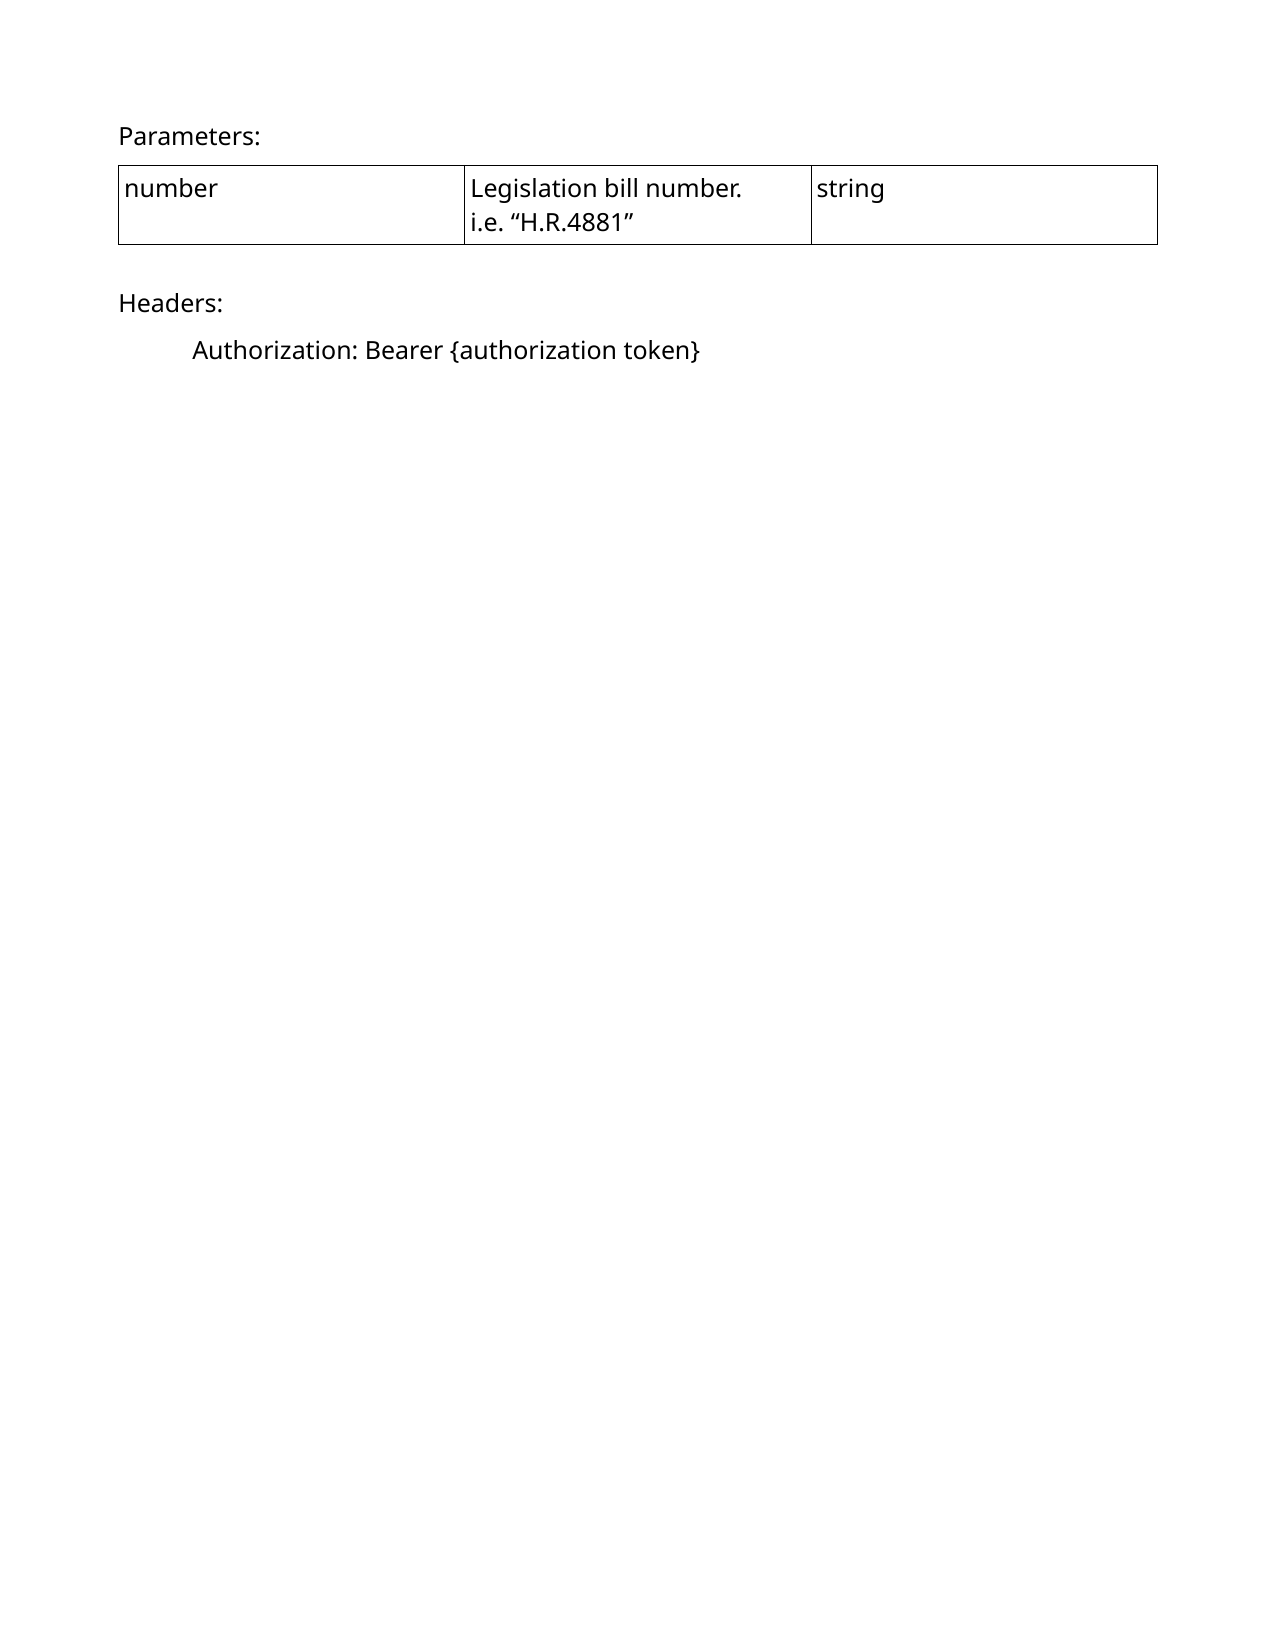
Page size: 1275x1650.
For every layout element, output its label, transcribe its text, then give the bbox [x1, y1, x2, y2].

text Authorization: Bearer {authorization token} [118, 332, 1157, 366]
table_header number [119, 166, 464, 244]
text Headers: [118, 286, 1157, 320]
table_header Legislation bill number. i.e. “H.R.4881” [465, 166, 811, 244]
text Parameters: [118, 118, 1157, 152]
table_header string [812, 166, 1157, 244]
